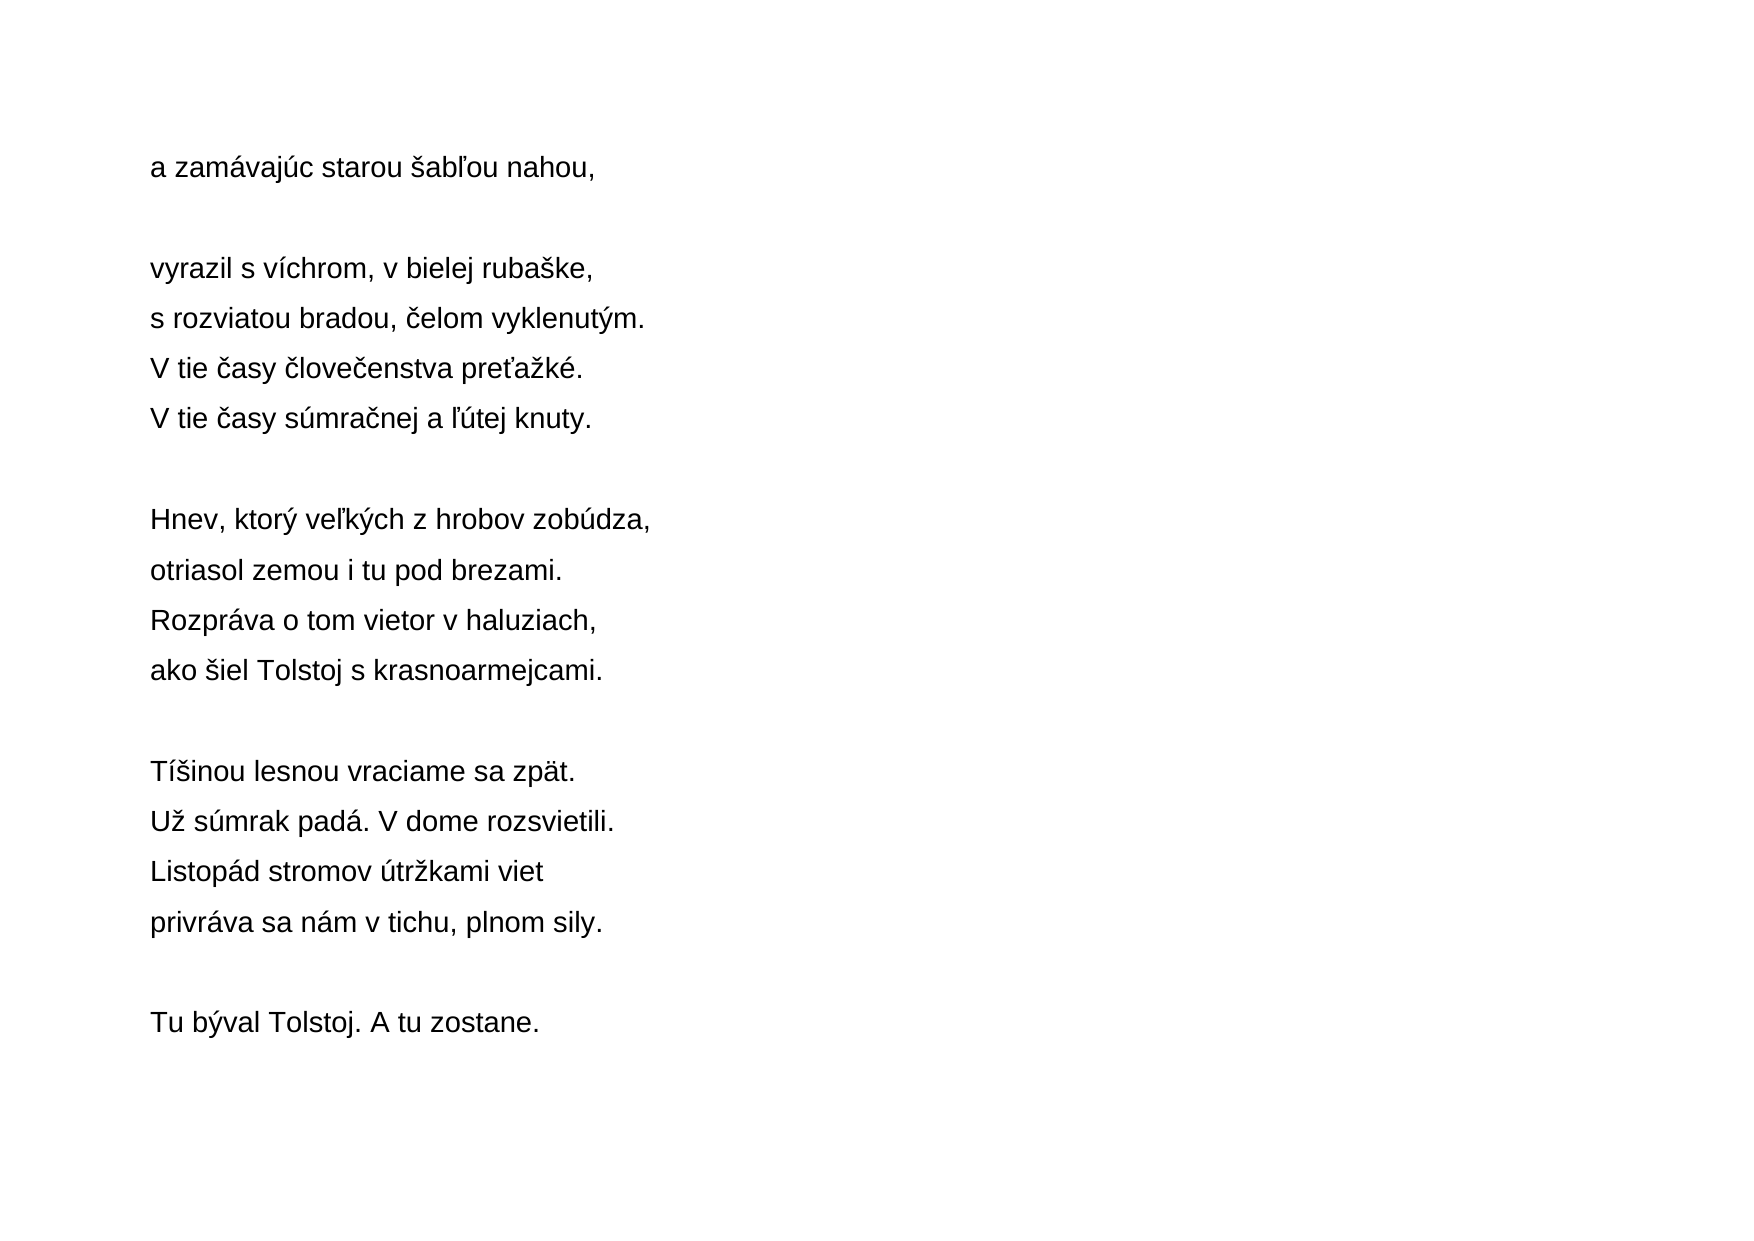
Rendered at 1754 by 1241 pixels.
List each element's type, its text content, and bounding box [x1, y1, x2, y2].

text s rozviatou bradou, čelom vyklenutým. [150, 301, 1243, 334]
text vyrazil s víchrom, v bielej rubaške, [150, 251, 1243, 284]
text Hnev, ktorý veľkých z hrobov zobúdza, [150, 502, 1243, 536]
text V tie časy súmračnej a ľútej knuty. [150, 402, 1243, 435]
text Už súmrak padá. V dome rozsvietili. [150, 804, 1243, 838]
text Rozpráva o tom vietor v haluziach, [150, 603, 1243, 636]
text Listopád stromov útržkami viet [150, 854, 1243, 888]
text Tu býval Tolstoj. A tu zostane. [150, 1005, 1243, 1039]
text Tíšinou lesnou vraciame sa zpät. [150, 754, 1243, 787]
text a zamávajúc starou šabľou nahou, [150, 150, 1243, 183]
text privráva sa nám v tichu, plnom sily. [150, 905, 1243, 938]
text otriasol zemou i tu pod brezami. [150, 552, 1243, 586]
text ako šiel Tolstoj s krasnoarmejcami. [150, 653, 1243, 687]
text V tie časy človečenstva preťažké. [150, 351, 1243, 385]
